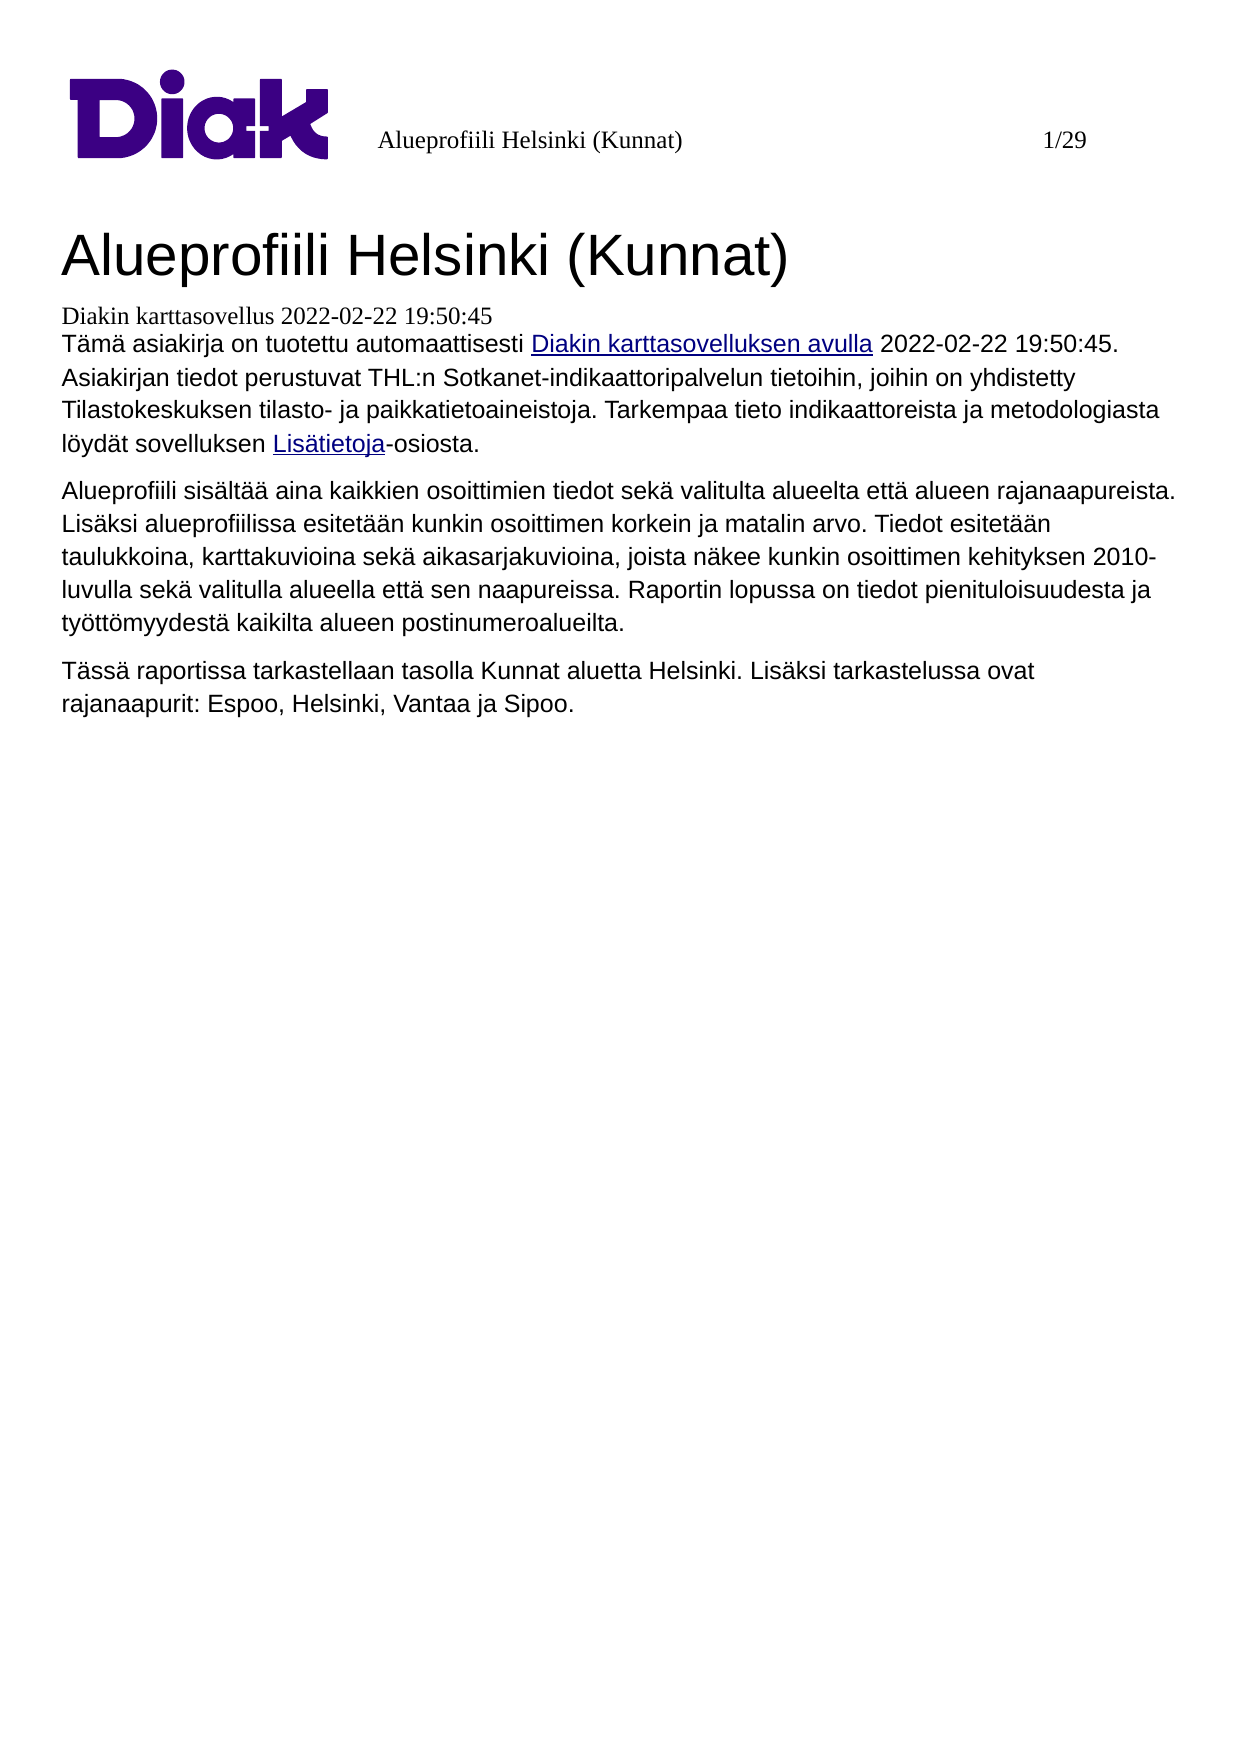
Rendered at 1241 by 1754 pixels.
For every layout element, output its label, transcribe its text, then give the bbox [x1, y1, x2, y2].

title Alueprofiili Helsinki (Kunnat) [61, 221, 1179, 288]
text Alueprofiili sisältää aina kaikkien osoittimien tiedot sekä valitulta alueelta että alueen rajanaapureista. Lisäksi alueprofiilissa esitetään kunkin osoittimen korkein ja matalin arvo. Tiedot esitetään taulukkoina, karttakuvioina sekä aikasarjakuvioina, joista näkee kunkin osoittimen kehityksen 2010-luvulla sekä valitulla alueella että sen naapureissa. Raportin lopussa on tiedot pienituloisuudesta ja työttömyydestä kaikilta alueen postinumeroalueilta. [61, 476, 1179, 637]
text Tämä asiakirja on tuotettu automaattisesti Diakin karttasovelluksen avulla 2022-02-22 19:50:45. Asiakirjan tiedot perustuvat THL:n Sotkanet-indikaattoripalvelun tietoihin, joihin on yhdistetty Tilastokeskuksen tilasto- ja paikkatietoaineistoja. Tarkempaa tieto indikaattoreista ja metodologiasta löydät sovelluksen Lisätietoja-osiosta. [61, 329, 1179, 457]
text Tässä raportissa tarkastellaan tasolla Kunnat aluetta Helsinki. Lisäksi tarkastelussa ovat rajanaapurit: Espoo, Helsinki, Vantaa ja Sipoo. [61, 656, 1179, 718]
text Diakin karttasovellus 2022-02-22 19:50:45 [61, 301, 1179, 329]
